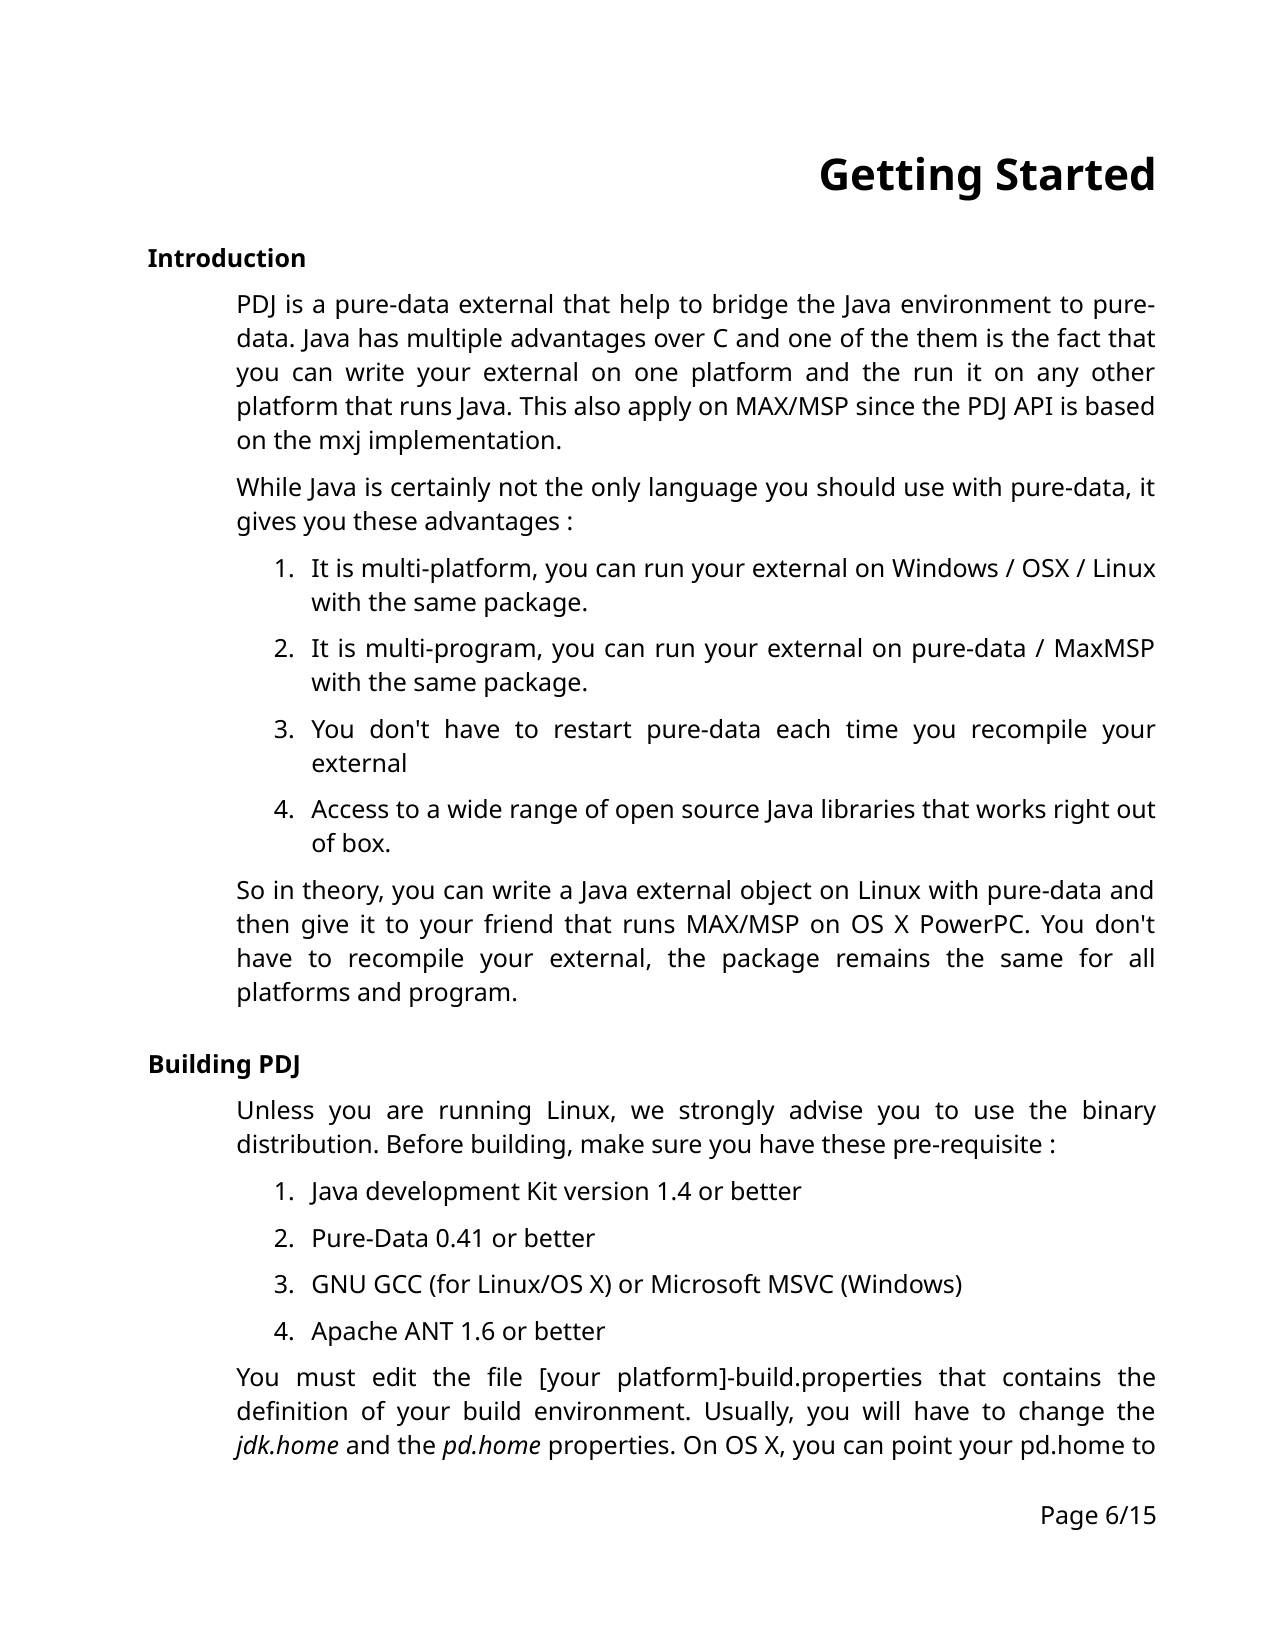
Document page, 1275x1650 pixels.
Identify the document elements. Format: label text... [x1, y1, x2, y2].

text You must edit the file [your platform]-build.properties that contains the definition of your build environment. Usually, you will have to change the jdk.home and the pd.home properties. On OS X, you can point your pd.home to [236, 1360, 1157, 1462]
subtitle Getting Started [118, 143, 1157, 203]
list It is multi-platform, you can run your external on Windows / OSX / Linux with the same package. [274, 550, 1157, 618]
text PDJ is a pure-data external that help to bridge the Java environment to pure-data. Java has multiple advantages over C and one of the them is the fact that you can write your external on one platform and the run it on any other platform that runs Java. This also apply on MAX/MSP since the PDJ API is based on the mxj implementation. [236, 287, 1157, 457]
list Java development Kit version 1.4 or better [274, 1174, 1157, 1208]
list GNU GCC (for Linux/OS X) or Microsoft MSVC (Windows) [274, 1267, 1157, 1301]
subtitle Building PDJ [148, 1046, 1157, 1081]
text While Java is certainly not the only language you should use with pure-data, it gives you these advantages : [236, 469, 1157, 538]
list You don't have to restart pure-data each time you recompile your external [274, 711, 1157, 779]
subtitle Introduction [148, 240, 1157, 274]
list Access to a wide range of open source Java libraries that works right out of box. [274, 792, 1157, 860]
list Pure-Data 0.41 or better [274, 1220, 1157, 1254]
text So in theory, you can write a Java external object on Linux with pure-data and then give it to your friend that runs MAX/MSP on OS X PowerPC. You don't have to recompile your external, the package remains the same for all platforms and program. [236, 873, 1157, 1009]
list Apache ANT 1.6 or better [274, 1313, 1157, 1347]
text Unless you are running Linux, we strongly advise you to use the binary distribution. Before building, make sure you have these pre-requisite : [236, 1093, 1157, 1161]
list It is multi-program, you can run your external on pure-data / MaxMSP with the same package. [274, 631, 1157, 699]
